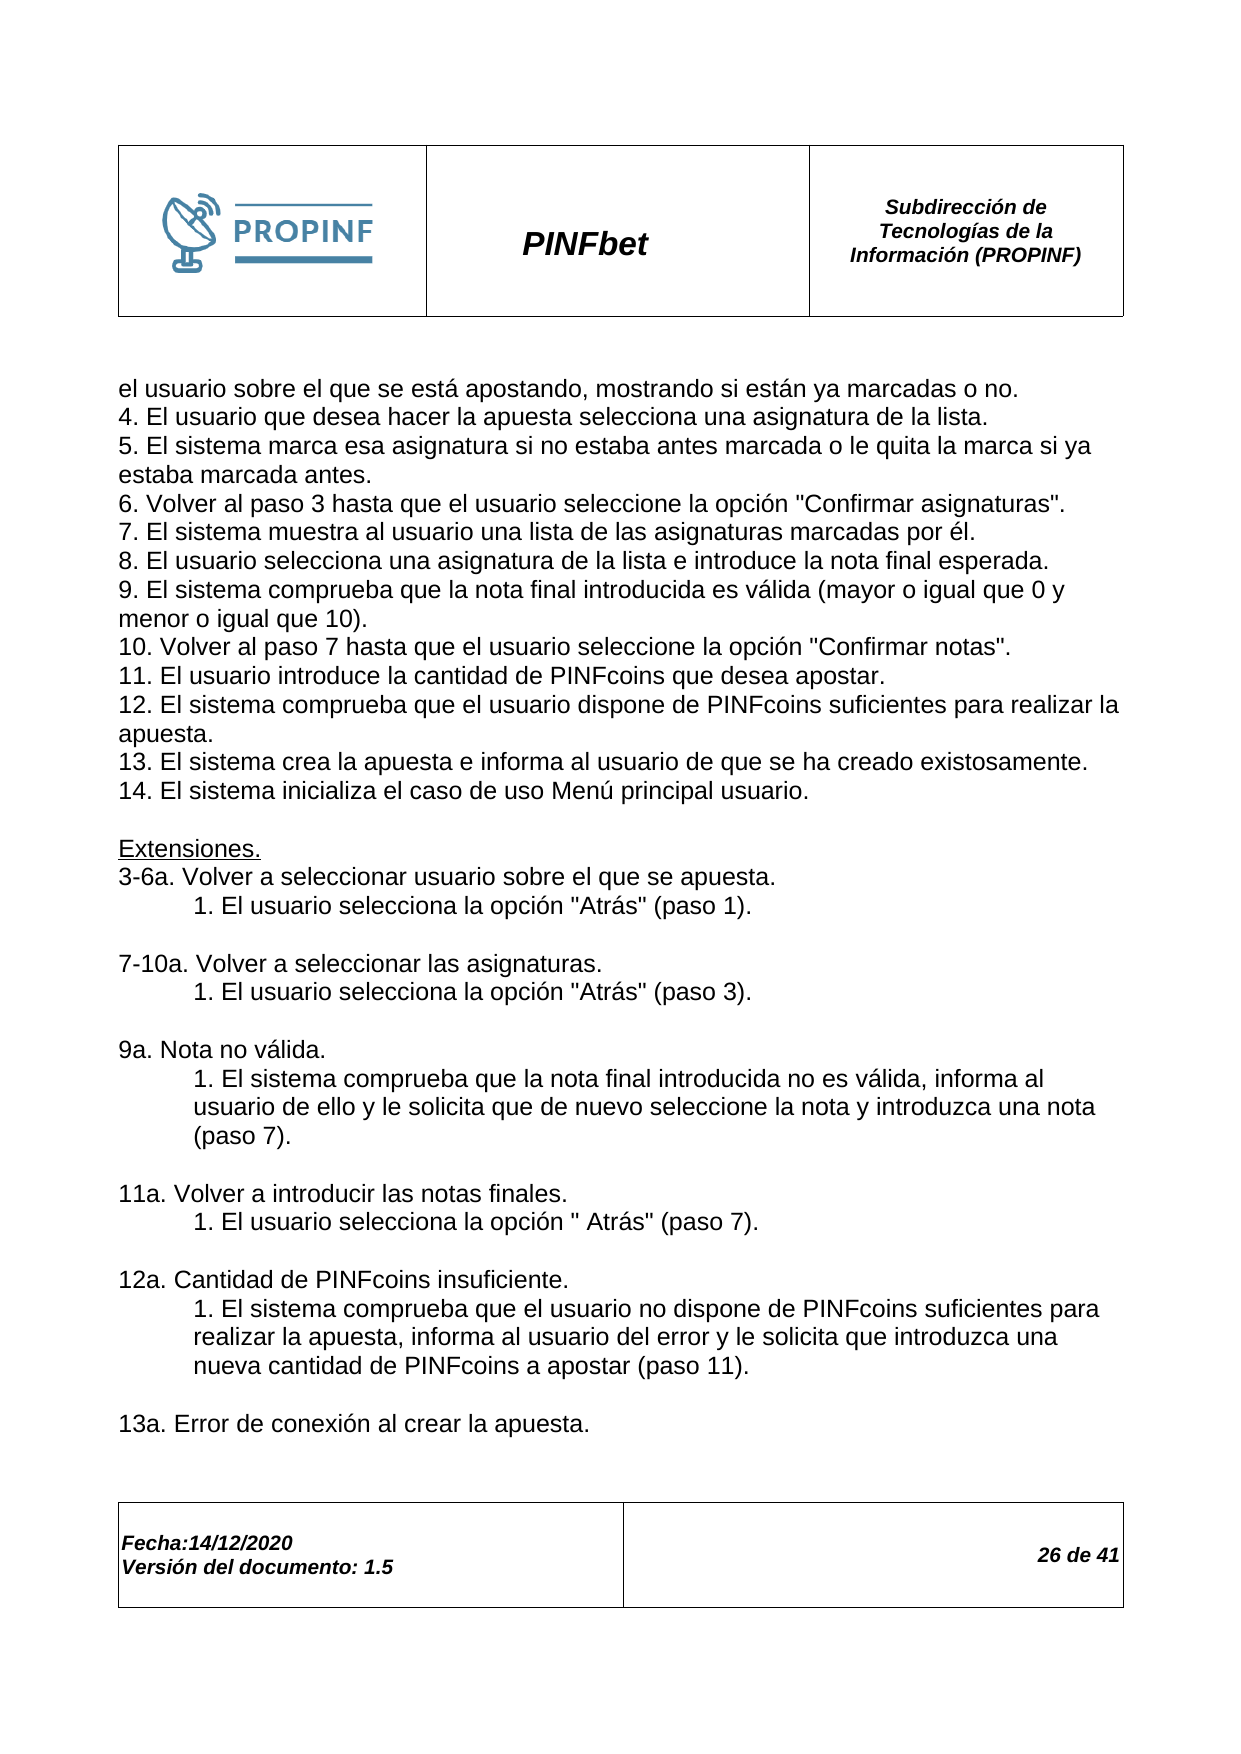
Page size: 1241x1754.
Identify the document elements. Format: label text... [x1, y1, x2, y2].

text 12a. Cantidad de PINFcoins insuficiente. [118, 1265, 1122, 1294]
text 3-6a. Volver a seleccionar usuario sobre el que se apuesta. [118, 862, 1122, 891]
text 9. El sistema comprueba que la nota final introducida es válida (mayor o igual que 0 y menor o igual que 10). [118, 575, 1122, 632]
text 1. El usuario selecciona la opción "Atrás" (paso 3). [118, 977, 1122, 1006]
text 5. El sistema marca esa asignatura si no estaba antes marcada o le quita la marca si ya estaba marcada antes. [118, 431, 1122, 489]
picture [126, 170, 414, 301]
text 8. El usuario selecciona una asignatura de la lista e introduce la nota final esperada. [118, 546, 1122, 575]
text 7. El sistema muestra al usuario una lista de las asignaturas marcadas por él. [118, 517, 1122, 546]
text 1. El usuario selecciona la opción " Atrás" (paso 7). [118, 1207, 1122, 1236]
text 9a. Nota no válida. [118, 1035, 1122, 1064]
text el usuario sobre el que se está apostando, mostrando si están ya marcadas o no. [118, 374, 1122, 402]
text 12. El sistema comprueba que el usuario dispone de PINFcoins suficientes para realizar la apuesta. [118, 690, 1122, 747]
text 1. El sistema comprueba que la nota final introducida no es válida, informa al usuario de ello y le solicita que de nuevo seleccione la nota y introduzca una nota (paso 7). [118, 1064, 1122, 1150]
text 13a. Error de conexión al crear la apuesta. [118, 1409, 1122, 1437]
text 11. El usuario introduce la cantidad de PINFcoins que desea apostar. [118, 661, 1122, 690]
text 1. El usuario selecciona la opción "Atrás" (paso 1). [118, 891, 1122, 920]
text 4. El usuario que desea hacer la apuesta selecciona una asignatura de la lista. [118, 402, 1122, 431]
text 1. El sistema comprueba que el usuario no dispone de PINFcoins suficientes para realizar la apuesta, informa al usuario del error y le solicita que introduzca una nueva cantidad de PINFcoins a apostar (paso 11). [118, 1294, 1122, 1380]
text 6. Volver al paso 3 hasta que el usuario seleccione la opción "Confirmar asignaturas". [118, 489, 1122, 517]
text 11a. Volver a introducir las notas finales. [118, 1179, 1122, 1207]
text 14. El sistema inicializa el caso de uso Menú principal usuario. [118, 776, 1122, 805]
text 10. Volver al paso 7 hasta que el usuario seleccione la opción "Confirmar notas". [118, 632, 1122, 661]
text Extensiones. [118, 834, 1122, 862]
text 13. El sistema crea la apuesta e informa al usuario de que se ha creado existosamente. [118, 747, 1122, 776]
text 7-10a. Volver a seleccionar las asignaturas. [118, 949, 1122, 977]
